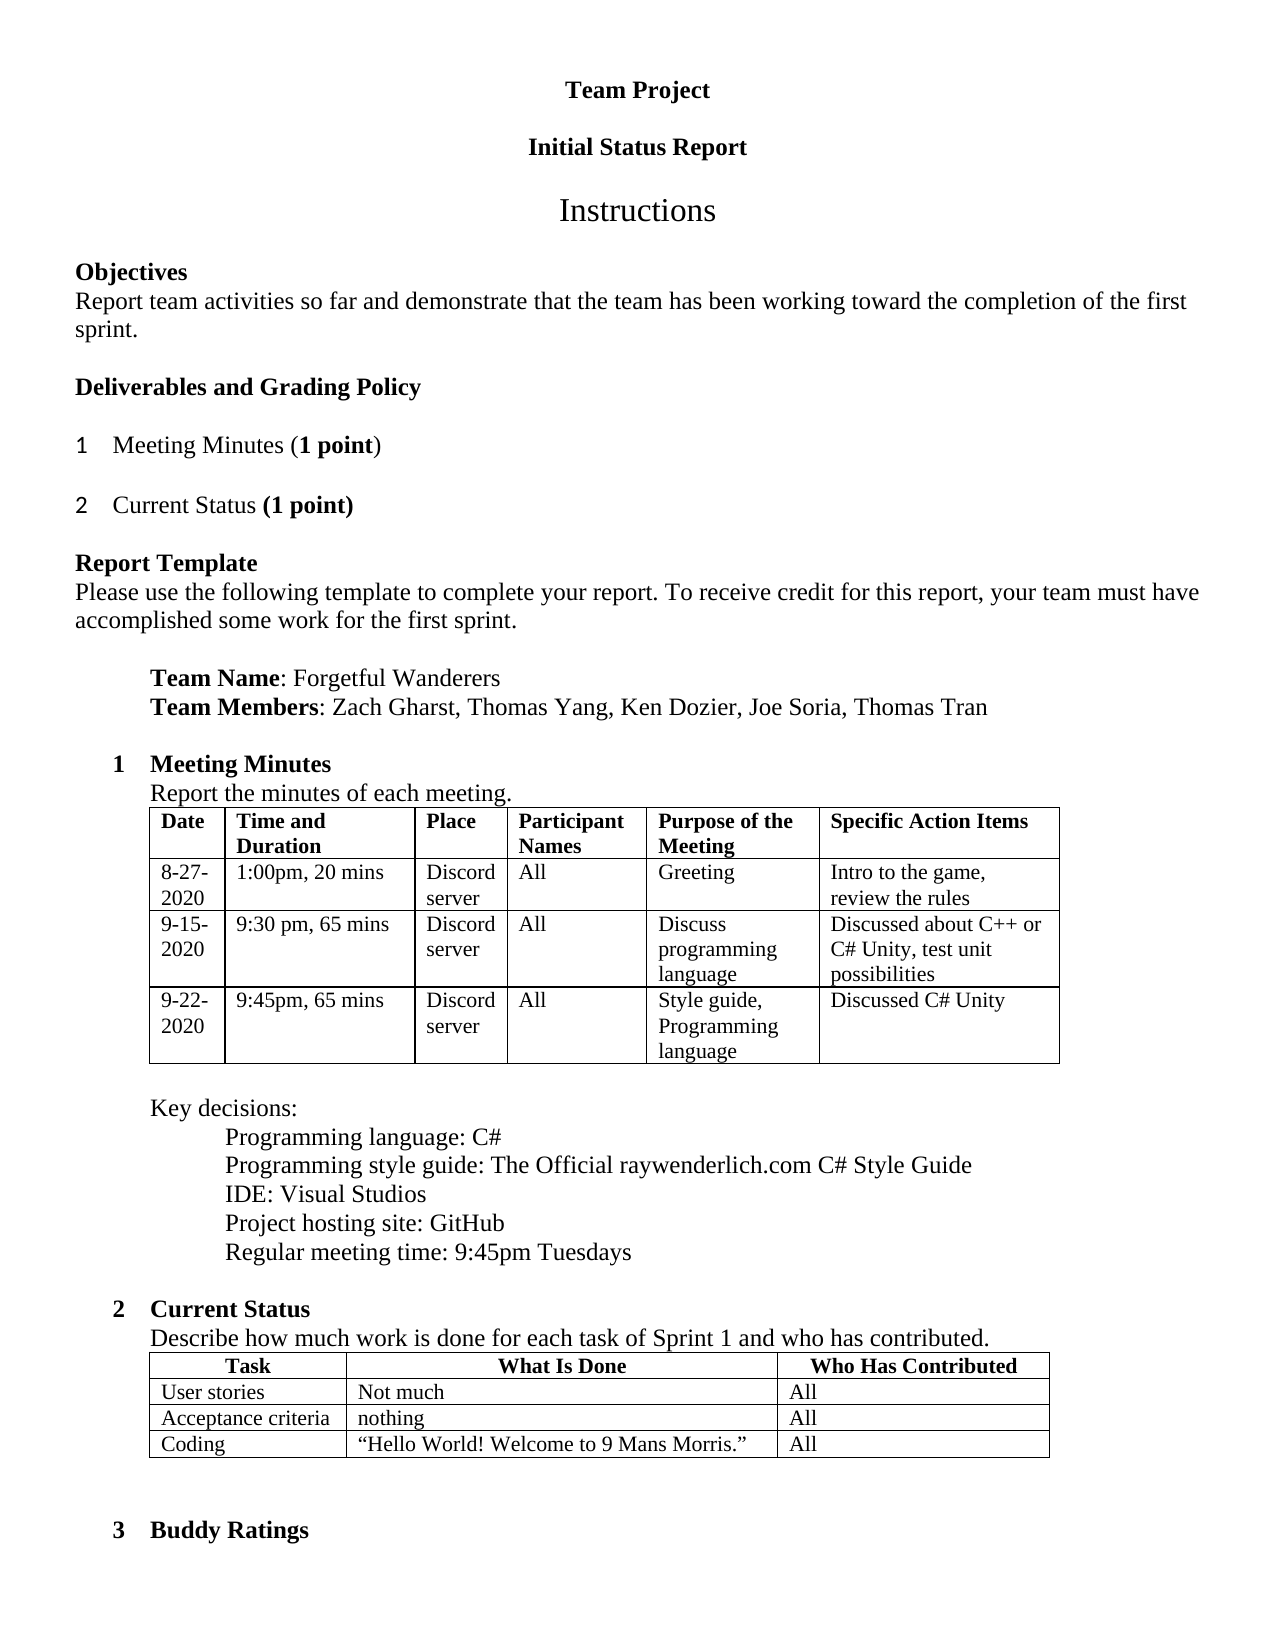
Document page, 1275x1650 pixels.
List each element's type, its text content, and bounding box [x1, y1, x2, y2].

text Team Project [75, 75, 1200, 104]
text Key decisions: [75, 1093, 1200, 1122]
table_cell Discord server [416, 859, 507, 910]
table_cell Not much [347, 1379, 777, 1404]
text Regular meeting time: 9:45pm Tuesdays [225, 1237, 1200, 1265]
table_cell Discuss programming language [647, 911, 819, 986]
table_header Task [150, 1353, 346, 1378]
table_header Purpose of the Meeting [647, 808, 819, 858]
table_cell 9-15-2020 [150, 911, 224, 986]
table_header Time and Duration [226, 808, 414, 858]
table_header Participant Names [508, 808, 646, 858]
text Team Members: Zach Gharst, Thomas Yang, Ken Dozier, Joe Soria, Thomas Tran [150, 692, 1200, 721]
text Project hosting site: GitHub [225, 1208, 1200, 1237]
table_cell nothing [347, 1405, 777, 1430]
list Buddy Ratings [112, 1515, 1200, 1544]
table_header Date [150, 808, 224, 858]
list Meeting Minutes [112, 749, 1200, 778]
table_header What Is Done [347, 1353, 777, 1378]
table_cell All [778, 1431, 1049, 1457]
list Current Status (1 point) [75, 489, 1200, 519]
text Please use the following template to complete your report. To receive credit for this report, your team must have accomplished some work for the first sprint. [75, 577, 1200, 634]
table_cell All [508, 911, 646, 986]
table_cell All [778, 1379, 1049, 1404]
text Report Template [75, 548, 1200, 577]
table_cell All [508, 988, 646, 1063]
text Instructions [75, 190, 1200, 228]
text Team Name: Forgetful Wanderers [150, 663, 1200, 692]
table_cell Intro to the game, review the rules [820, 859, 1059, 910]
table_cell Coding [150, 1431, 346, 1457]
table_cell 9:30 pm, 65 mins [226, 911, 414, 986]
table_cell 1:00pm, 20 mins [226, 859, 414, 910]
table_cell 8-27-2020 [150, 859, 224, 910]
text Programming style guide: The Official raywenderlich.com C# Style Guide [225, 1150, 1200, 1179]
text Deliverables and Grading Policy [75, 372, 1200, 401]
table_cell Discussed C# Unity [820, 988, 1059, 1063]
table_header Specific Action Items [820, 808, 1059, 858]
table_cell All [508, 859, 646, 910]
list Meeting Minutes (1 point) [75, 429, 1200, 460]
table_cell Discord server [416, 911, 507, 986]
text Programming language: C# [225, 1122, 1200, 1150]
list Current Status [112, 1294, 1200, 1323]
list Report the minutes of each meeting. [150, 778, 1200, 807]
table_cell All [778, 1405, 1049, 1430]
text Objectives [75, 257, 1200, 286]
table_header Who Has Contributed [778, 1353, 1049, 1378]
table_cell Style guide, Programming language [647, 988, 819, 1063]
table_cell Discord server [416, 988, 507, 1063]
text IDE: Visual Studios [225, 1179, 1200, 1208]
table_cell “Hello World! Welcome to 9 Mans Morris.” [347, 1431, 777, 1457]
table_cell User stories [150, 1379, 346, 1404]
table_cell 9:45pm, 65 mins [226, 988, 414, 1063]
table_cell Greeting [647, 859, 819, 910]
text Describe how much work is done for each task of Sprint 1 and who has contributed. [150, 1323, 1200, 1352]
table_cell Discussed about C++ or C# Unity, test unit possibilities [820, 911, 1059, 986]
text Initial Status Report [75, 132, 1200, 161]
table_cell Acceptance criteria [150, 1405, 346, 1430]
table_header Place [416, 808, 507, 858]
table_cell 9-22-2020 [150, 988, 224, 1063]
text Report team activities so far and demonstrate that the team has been working toward the completion of the first sprint. [75, 286, 1200, 343]
